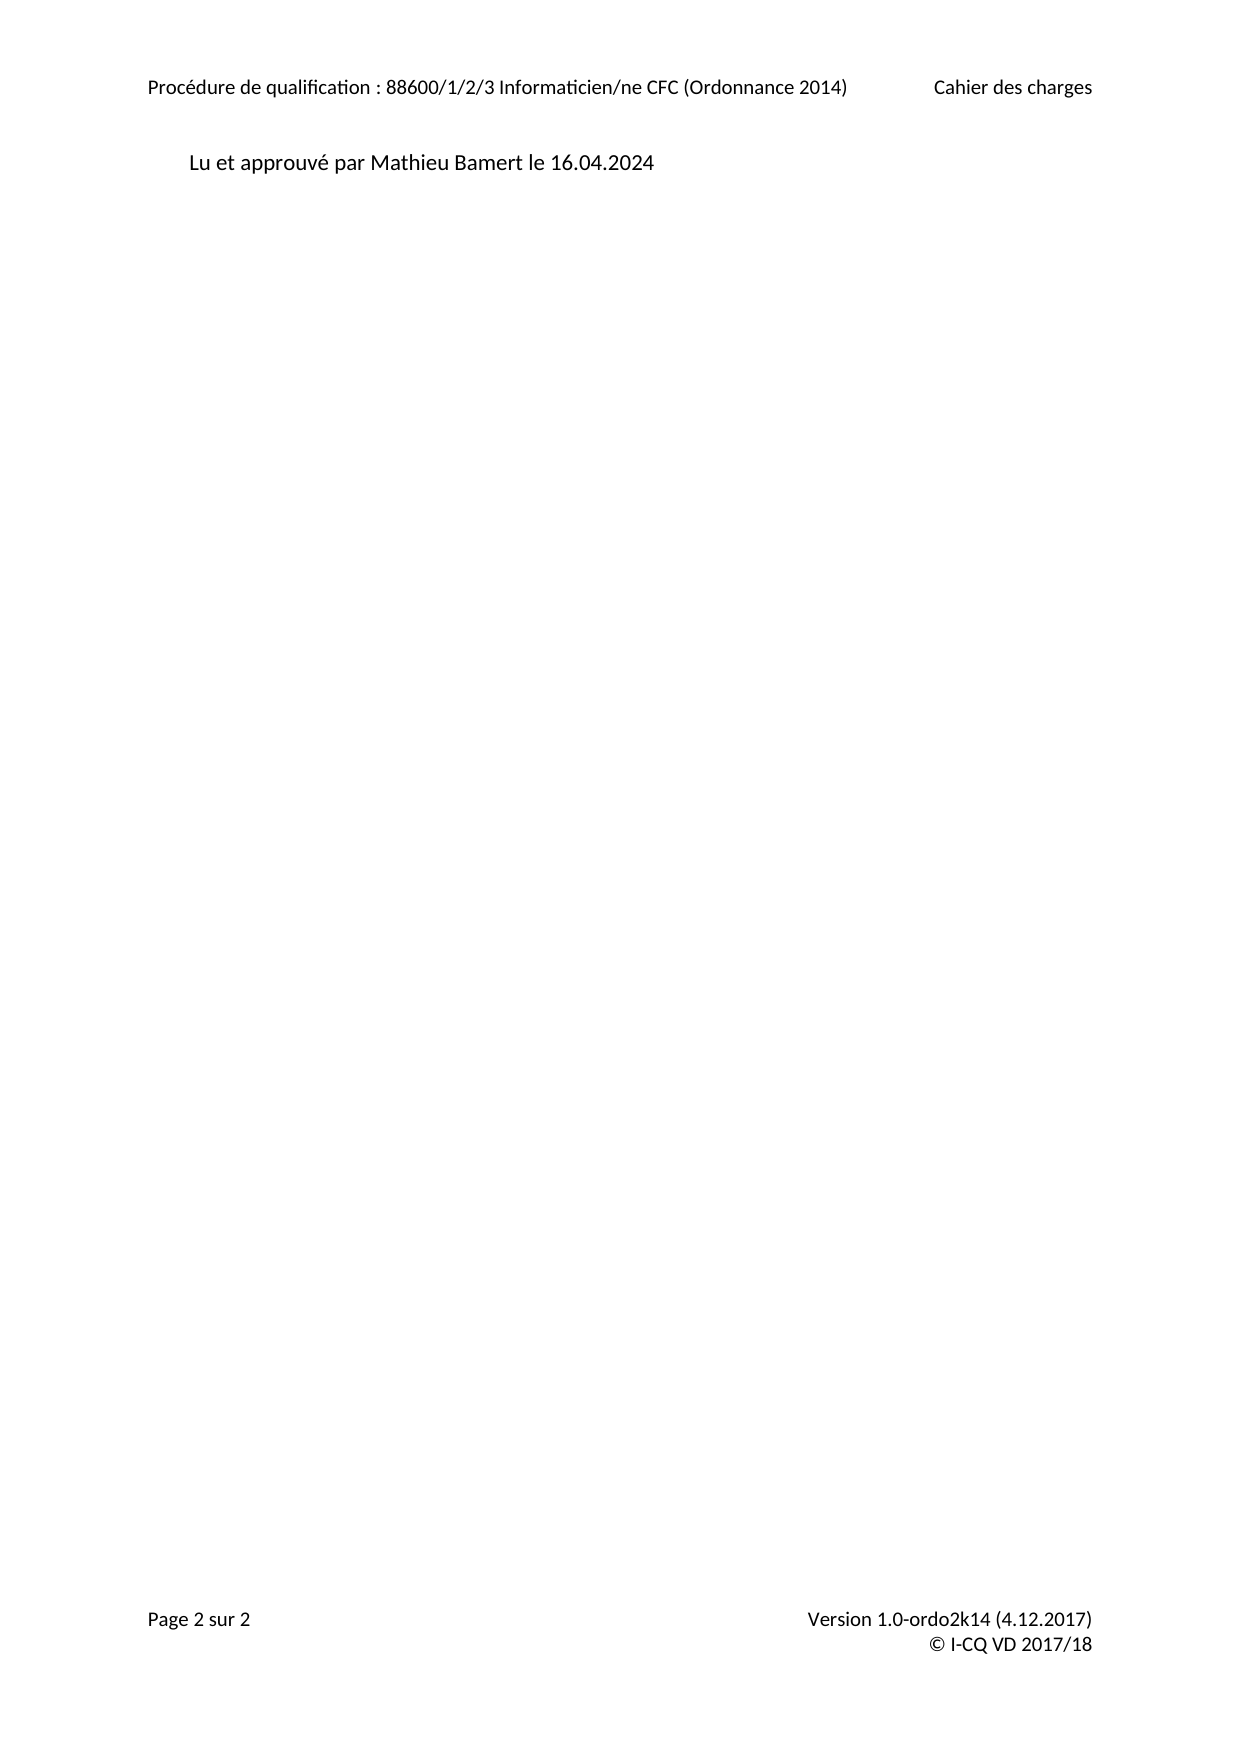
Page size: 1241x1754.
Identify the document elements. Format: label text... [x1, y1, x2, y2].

text Lu et approuvé par Mathieu Bamert le 16.04.2024 [189, 148, 1092, 176]
